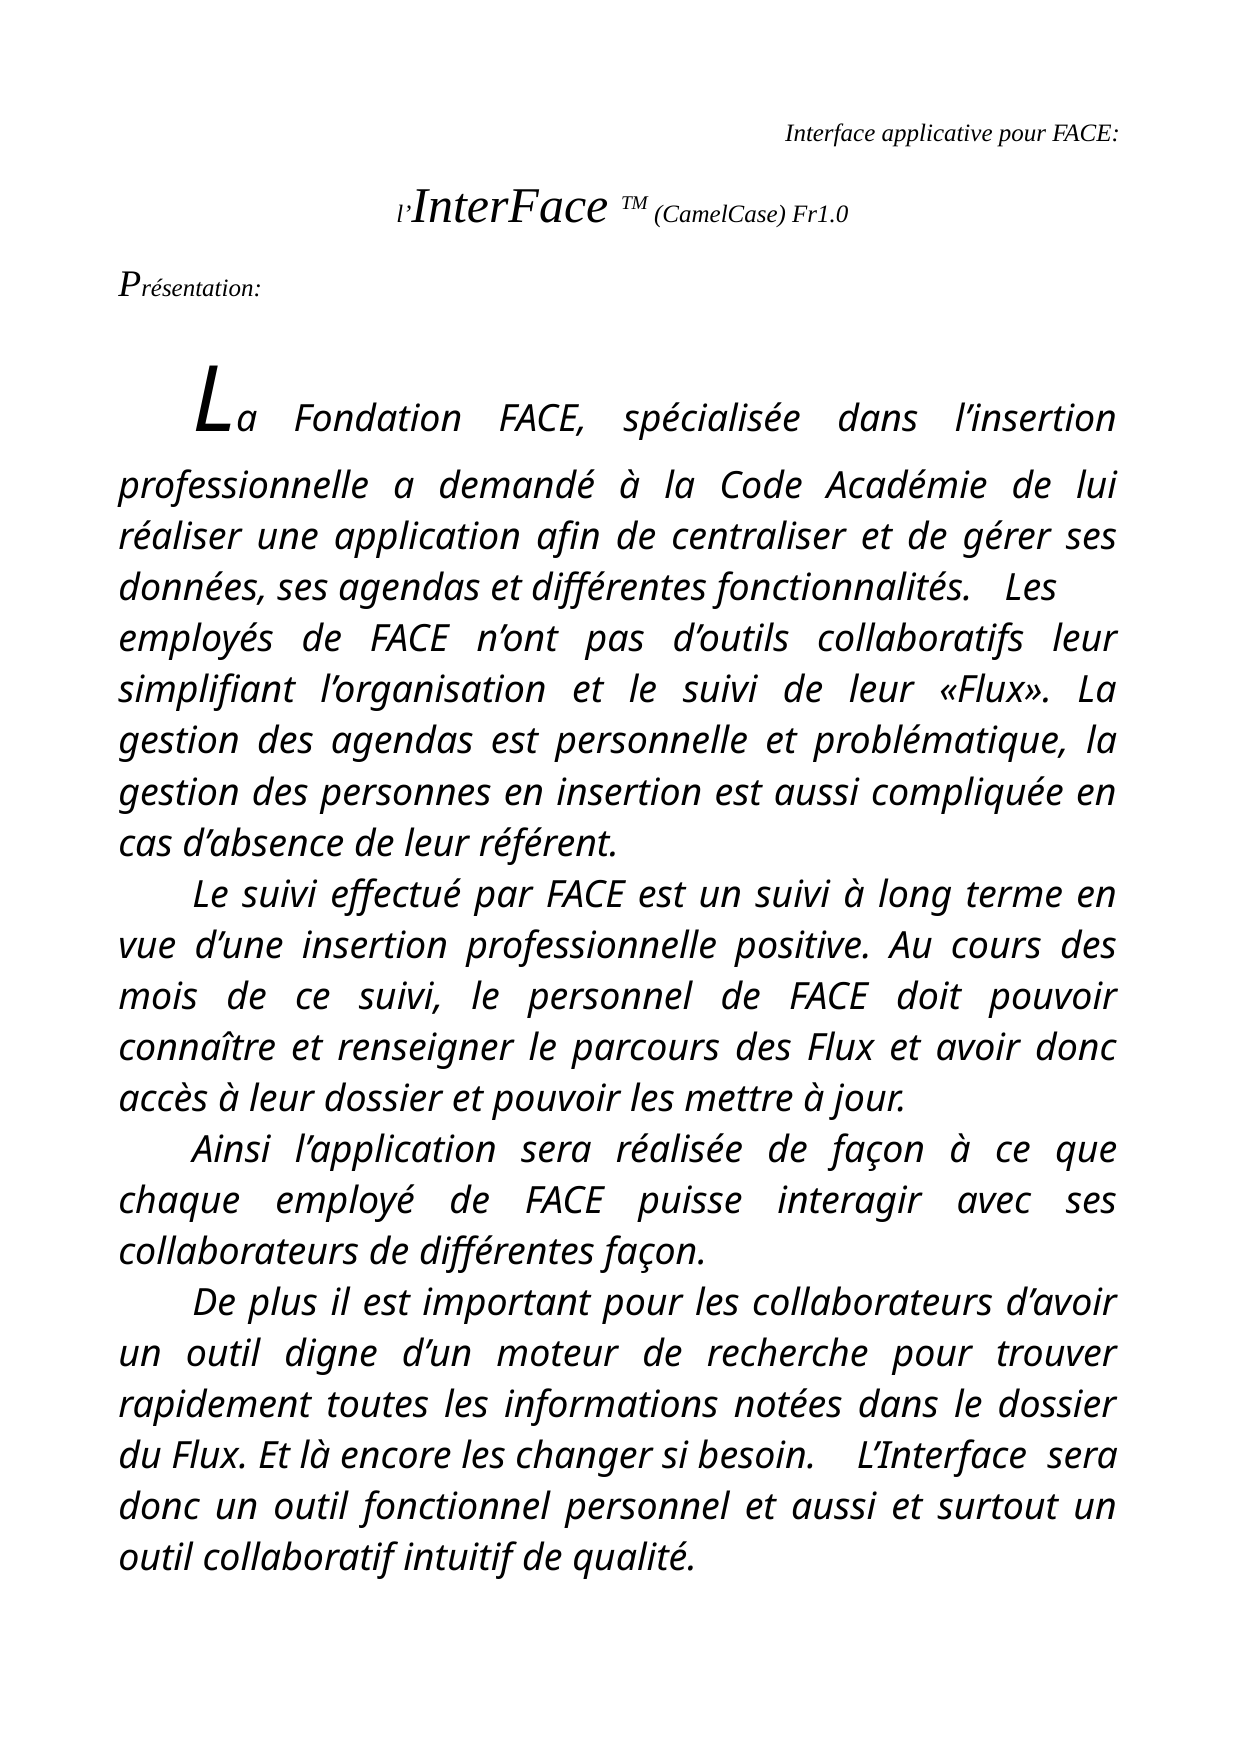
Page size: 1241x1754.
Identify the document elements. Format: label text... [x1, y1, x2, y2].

text l’InterFace TM (CamelCase) Fr1.0 [118, 176, 1122, 233]
text Le suivi effectué par FACE est un suivi à long terme en vue d’une insertion professionnelle positive. Au cours des mois de ce suivi, le personnel de FACE doit pouvoir connaître et renseigner le parcours des Flux et avoir donc accès à leur dossier et pouvoir les mettre à jour. [118, 867, 1122, 1122]
text La Fondation FACE, spécialisée dans l’insertion professionnelle a demandé à la Code Académie de lui réaliser une application afin de centraliser et de gérer ses données, ses agendas et différentes fonctionnalités. Les employés de FACE n’ont pas d’outils collaboratifs leur simplifiant l’organisation et le suivi de leur «Flux». La gestion des agendas est personnelle et problématique, la gestion des personnes en insertion est aussi compliquée en cas d’absence de leur référent. [118, 334, 1122, 867]
text De plus il est important pour les collaborateurs d’avoir un outil digne d’un moteur de recherche pour trouver rapidement toutes les informations notées dans le dossier du Flux. Et là encore les changer si besoin. L’Interface sera donc un outil fonctionnel personnel et aussi et surtout un outil collaboratif intuitif de qualité. [118, 1275, 1122, 1582]
text Ainsi l’application sera réalisée de façon à ce que chaque employé de FACE puisse interagir avec ses collaborateurs de différentes façon. [118, 1122, 1122, 1275]
text Présentation: [118, 262, 1122, 305]
text Interface applicative pour FACE: [118, 118, 1122, 147]
